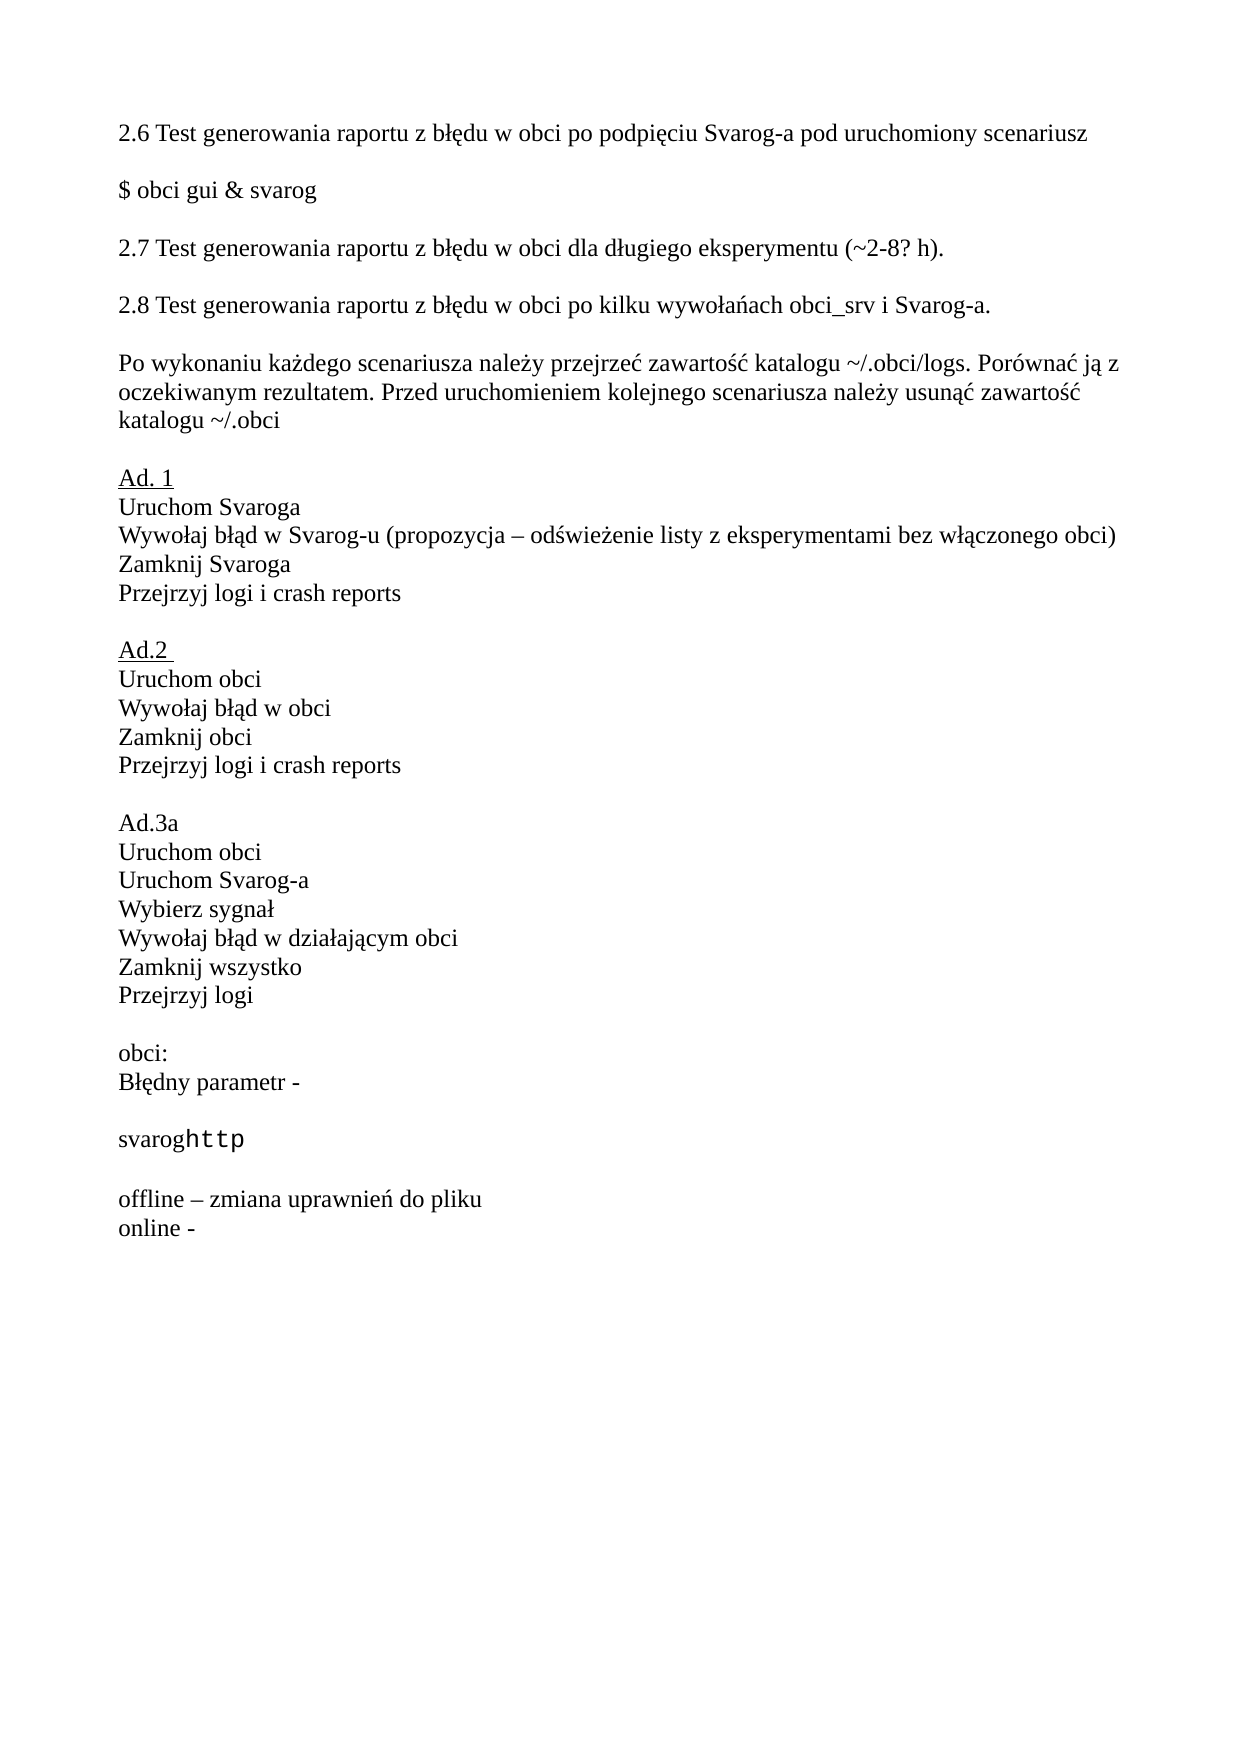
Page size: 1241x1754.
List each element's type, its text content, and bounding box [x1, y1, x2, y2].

text Przejrzyj logi [118, 981, 1122, 1009]
text Błędny parametr - [118, 1067, 1122, 1096]
text Przejrzyj logi i crash reports [118, 751, 1122, 779]
text 2.6 Test generowania raportu z błędu w obci po podpięciu Svarog-a pod uruchomiony scenariusz [118, 118, 1122, 147]
text 2.7 Test generowania raportu z błędu w obci dla długiego eksperymentu (~2-8? h). [118, 233, 1122, 262]
text 2.8 Test generowania raportu z błędu w obci po kilku wywołańach obci_srv i Svarog-a. [118, 291, 1122, 319]
text Ad. 1 [118, 463, 1122, 492]
text Ad.2 [118, 636, 1122, 664]
text Zamknij obci [118, 722, 1122, 751]
text Uruchom obci [118, 664, 1122, 693]
text Po wykonaniu każdego scenariusza należy przejrzeć zawartość katalogu ~/.obci/logs. Porównać ją z oczekiwanym rezultatem. Przed uruchomieniem kolejnego scenariusza należy usunąć zawartość katalogu ~/.obci [118, 348, 1122, 434]
text Wywołaj błąd w działającym obci [118, 923, 1122, 952]
text Ad.3a [118, 808, 1122, 837]
text Wywołaj błąd w Svarog-u (propozycja – odświeżenie listy z eksperymentami bez włączonego obci) [118, 521, 1122, 549]
text svaroghttp [118, 1124, 1122, 1155]
text Uruchom Svarog-a [118, 866, 1122, 894]
text $ obci gui & svarog [118, 176, 1122, 204]
text Zamknij wszystko [118, 952, 1122, 981]
text online - [118, 1213, 1122, 1241]
text Uruchom Svaroga [118, 492, 1122, 521]
text offline – zmiana uprawnień do pliku [118, 1184, 1122, 1213]
text Uruchom obci [118, 837, 1122, 866]
text obci: [118, 1038, 1122, 1067]
text Zamknij Svaroga [118, 549, 1122, 578]
text Przejrzyj logi i crash reports [118, 578, 1122, 607]
text Wybierz sygnał [118, 894, 1122, 923]
text Wywołaj błąd w obci [118, 693, 1122, 722]
